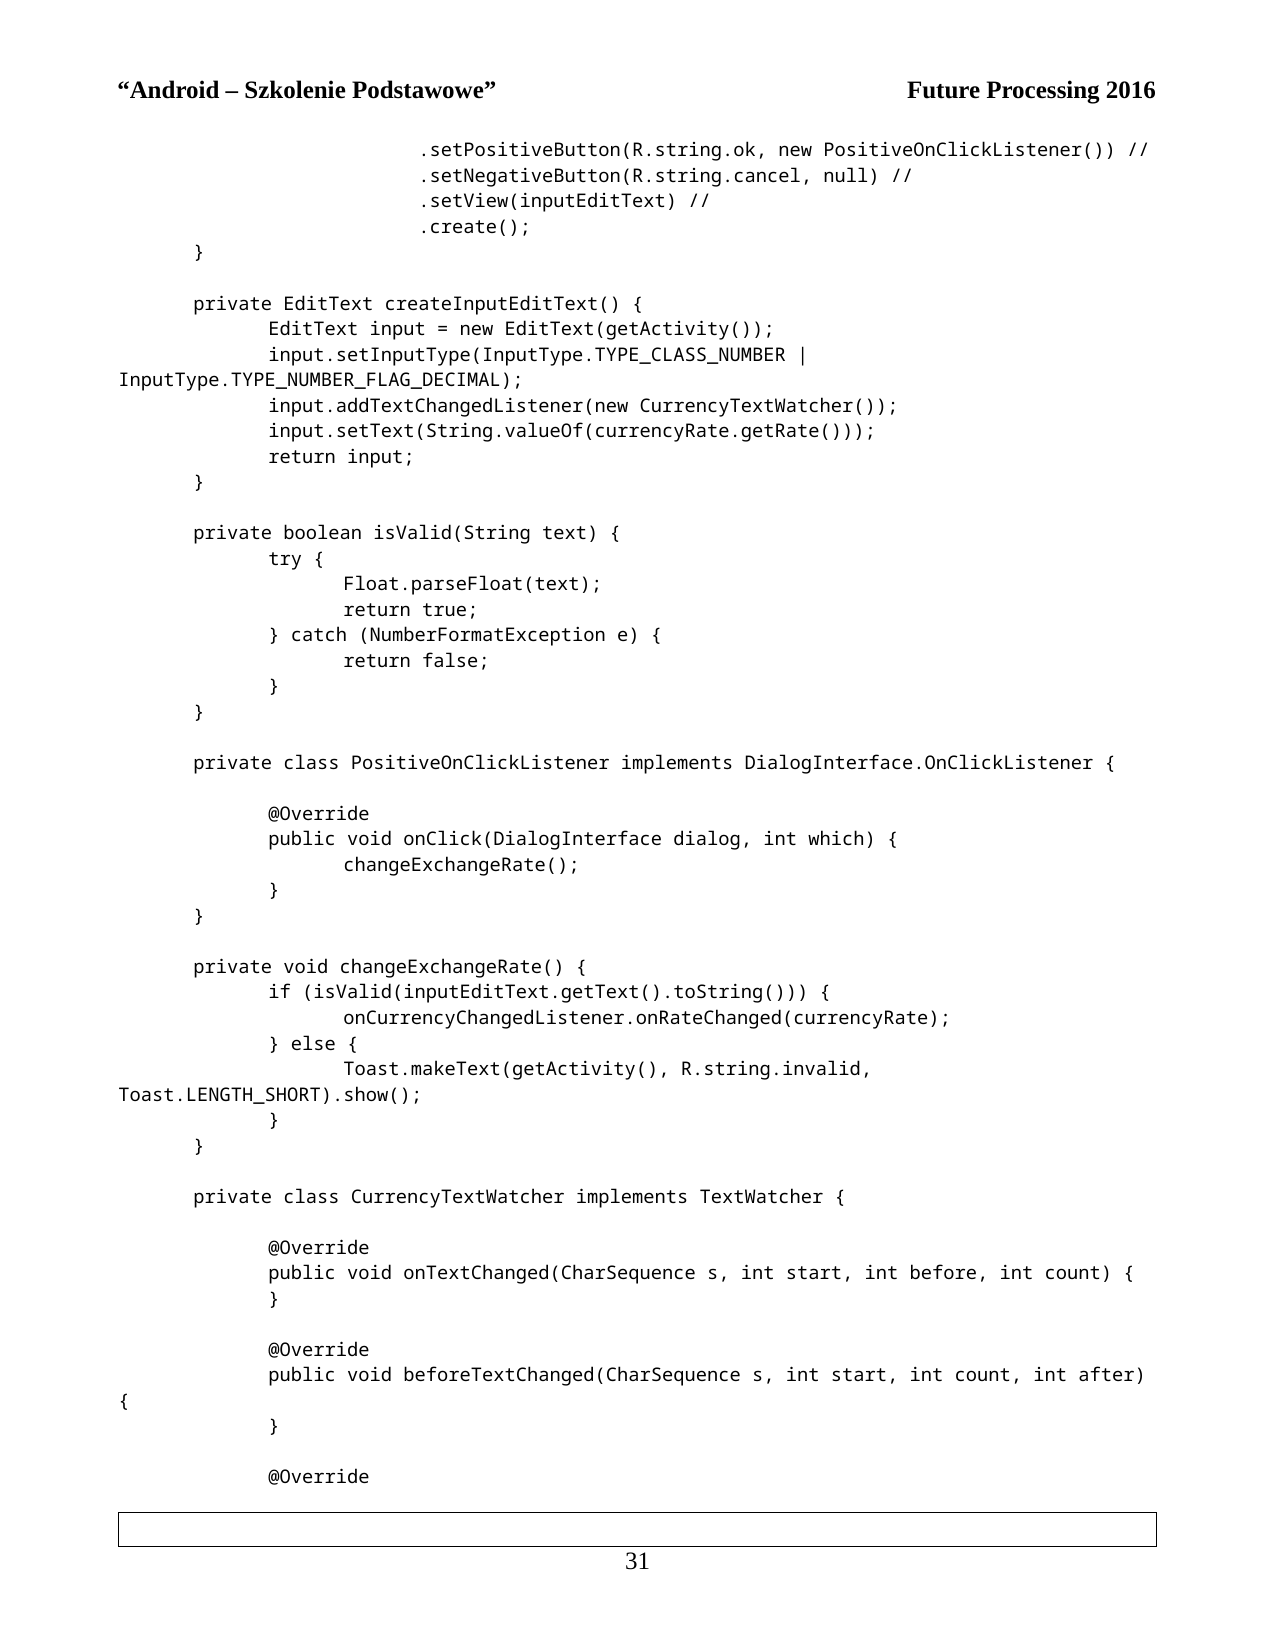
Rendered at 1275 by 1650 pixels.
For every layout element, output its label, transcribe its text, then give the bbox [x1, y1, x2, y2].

text private EditText createInputEditText() { [118, 290, 1157, 315]
text input.setText(String.valueOf(currencyRate.getRate())); [118, 417, 1157, 443]
text } [118, 673, 1157, 698]
text Toast.makeText(getActivity(), R.string.invalid, Toast.LENGTH_SHORT).show(); [118, 1055, 1157, 1106]
text @Override [118, 1234, 1157, 1259]
text } [118, 1132, 1157, 1157]
text if (isValid(inputEditText.getText().toString())) { [118, 979, 1157, 1004]
text @Override [118, 800, 1157, 826]
text return input; [118, 443, 1157, 468]
text } [118, 902, 1157, 928]
text public void onTextChanged(CharSequence s, int start, int before, int count) { [118, 1259, 1157, 1285]
text @Override [118, 1464, 1157, 1489]
text } catch (NumberFormatException e) { [118, 622, 1157, 647]
text } [118, 1106, 1157, 1132]
text .setView(inputEditText) // [118, 188, 1157, 213]
text } else { [118, 1030, 1157, 1055]
text private class CurrencyTextWatcher implements TextWatcher { [118, 1183, 1157, 1208]
text @Override [118, 1336, 1157, 1362]
text } [118, 1413, 1157, 1438]
text EditText input = new EditText(getActivity()); [118, 315, 1157, 341]
text } [118, 1285, 1157, 1311]
text .create(); [118, 213, 1157, 239]
text onCurrencyChangedListener.onRateChanged(currencyRate); [118, 1004, 1157, 1030]
text return true; [118, 596, 1157, 622]
text private void changeExchangeRate() { [118, 953, 1157, 979]
text changeExchangeRate(); [118, 851, 1157, 877]
text .setPositiveButton(R.string.ok, new PositiveOnClickListener()) // [118, 137, 1157, 162]
text private class PositiveOnClickListener implements DialogInterface.OnClickListener { [118, 749, 1157, 775]
text try { [118, 545, 1157, 571]
text public void onClick(DialogInterface dialog, int which) { [118, 826, 1157, 851]
text Float.parseFloat(text); [118, 571, 1157, 596]
text } [118, 698, 1157, 724]
text input.addTextChangedListener(new CurrencyTextWatcher()); [118, 392, 1157, 417]
text input.setInputType(InputType.TYPE_CLASS_NUMBER | InputType.TYPE_NUMBER_FLAG_DECIMAL); [118, 341, 1157, 392]
text return false; [118, 647, 1157, 673]
text public void beforeTextChanged(CharSequence s, int start, int count, int after) { [118, 1362, 1157, 1413]
text private boolean isValid(String text) { [118, 519, 1157, 545]
text } [118, 877, 1157, 902]
text .setNegativeButton(R.string.cancel, null) // [118, 162, 1157, 188]
text } [118, 239, 1157, 264]
text } [118, 468, 1157, 494]
